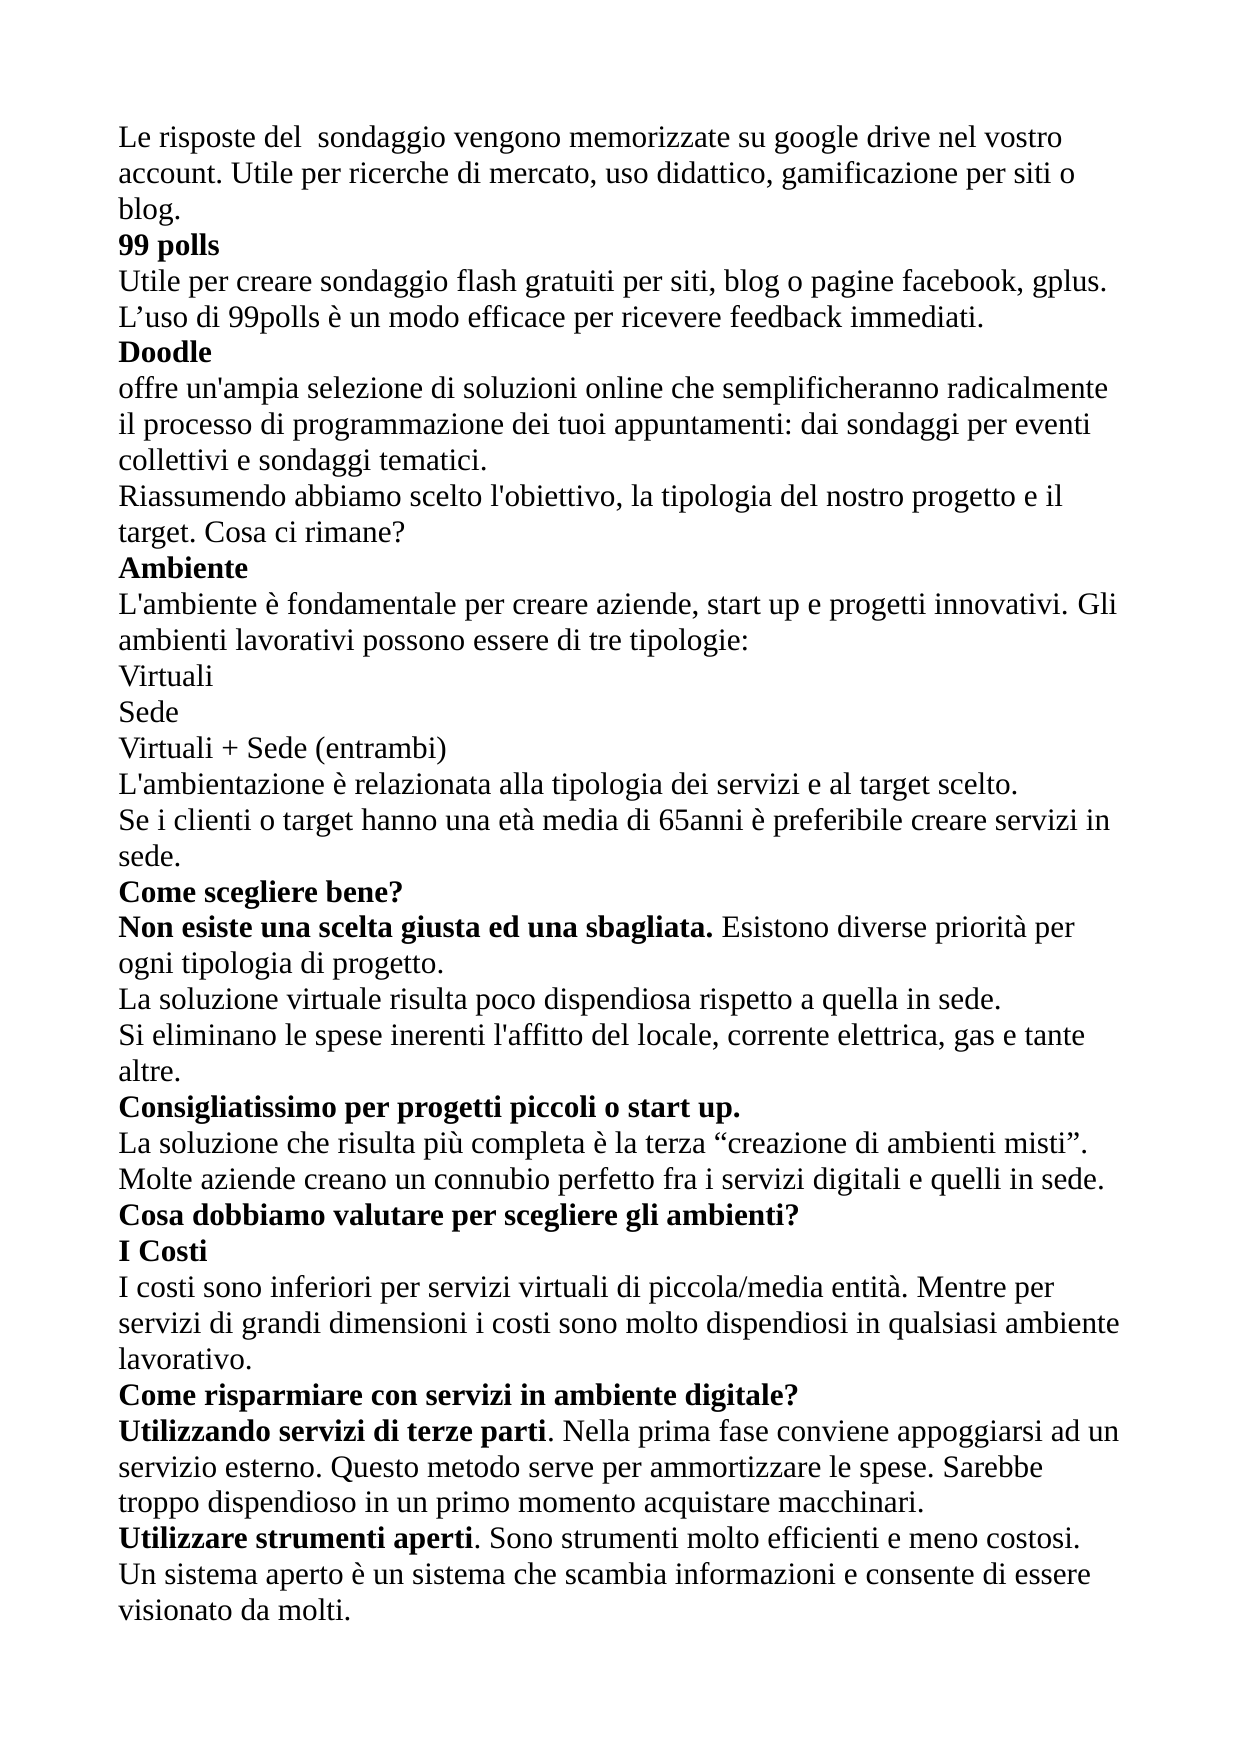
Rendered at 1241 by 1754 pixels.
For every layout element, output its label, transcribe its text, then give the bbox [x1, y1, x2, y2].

text Come risparmiare con servizi in ambiente digitale? [118, 1376, 1122, 1412]
text Consigliatissimo per progetti piccoli o start up. [118, 1088, 1122, 1124]
text La soluzione virtuale risulta poco dispendiosa rispetto a quella in sede. [118, 981, 1122, 1017]
text offre un'ampia selezione di soluzioni online che semplificheranno radicalmente il processo di programmazione dei tuoi appuntamenti: dai sondaggi per eventi collettivi e sondaggi tematici. [118, 370, 1122, 477]
text Cosa dobbiamo valutare per scegliere gli ambienti? [118, 1196, 1122, 1232]
text L'ambientazione è relazionata alla tipologia dei servizi e al target scelto. [118, 765, 1122, 801]
text La soluzione che risulta più completa è la terza “creazione di ambienti misti”. [118, 1124, 1122, 1160]
text Doodle [118, 334, 1122, 370]
text Se i clienti o target hanno una età media di 65anni è preferibile creare servizi in sede. [118, 801, 1122, 873]
text Utile per creare sondaggio flash gratuiti per siti, blog o pagine facebook, gplus. L’uso di 99polls è un modo efficace per ricevere feedback immediati. [118, 262, 1122, 334]
text Ambiente [118, 549, 1122, 585]
text L'ambiente è fondamentale per creare aziende, start up e progetti innovativi. Gli ambienti lavorativi possono essere di tre tipologie: [118, 585, 1122, 657]
text Virtuali + Sede (entrambi) [118, 729, 1122, 765]
text 99 polls [118, 226, 1122, 262]
text Virtuali [118, 657, 1122, 693]
text I Costi [118, 1232, 1122, 1268]
text Molte aziende creano un connubio perfetto fra i servizi digitali e quelli in sede. [118, 1160, 1122, 1196]
text Le risposte del sondaggio vengono memorizzate su google drive nel vostro account. Utile per ricerche di mercato, uso didattico, gamificazione per siti o blog. [118, 118, 1122, 226]
text Come scegliere bene? [118, 873, 1122, 909]
text Sede [118, 693, 1122, 729]
text I costi sono inferiori per servizi virtuali di piccola/media entità. Mentre per servizi di grandi dimensioni i costi sono molto dispendiosi in qualsiasi ambiente lavorativo. [118, 1268, 1122, 1376]
text Non esiste una scelta giusta ed una sbagliata. Esistono diverse priorità per ogni tipologia di progetto. [118, 909, 1122, 981]
text Utilizzando servizi di terze parti. Nella prima fase conviene appoggiarsi ad un servizio esterno. Questo metodo serve per ammortizzare le spese. Sarebbe troppo dispendioso in un primo momento acquistare macchinari. [118, 1412, 1122, 1520]
text Si eliminano le spese inerenti l'affitto del locale, corrente elettrica, gas e tante altre. [118, 1017, 1122, 1088]
text Riassumendo abbiamo scelto l'obiettivo, la tipologia del nostro progetto e il target. Cosa ci rimane? [118, 477, 1122, 549]
text Utilizzare strumenti aperti. Sono strumenti molto efficienti e meno costosi. [118, 1520, 1122, 1556]
text Un sistema aperto è un sistema che scambia informazioni e consente di essere visionato da molti. [118, 1556, 1122, 1627]
